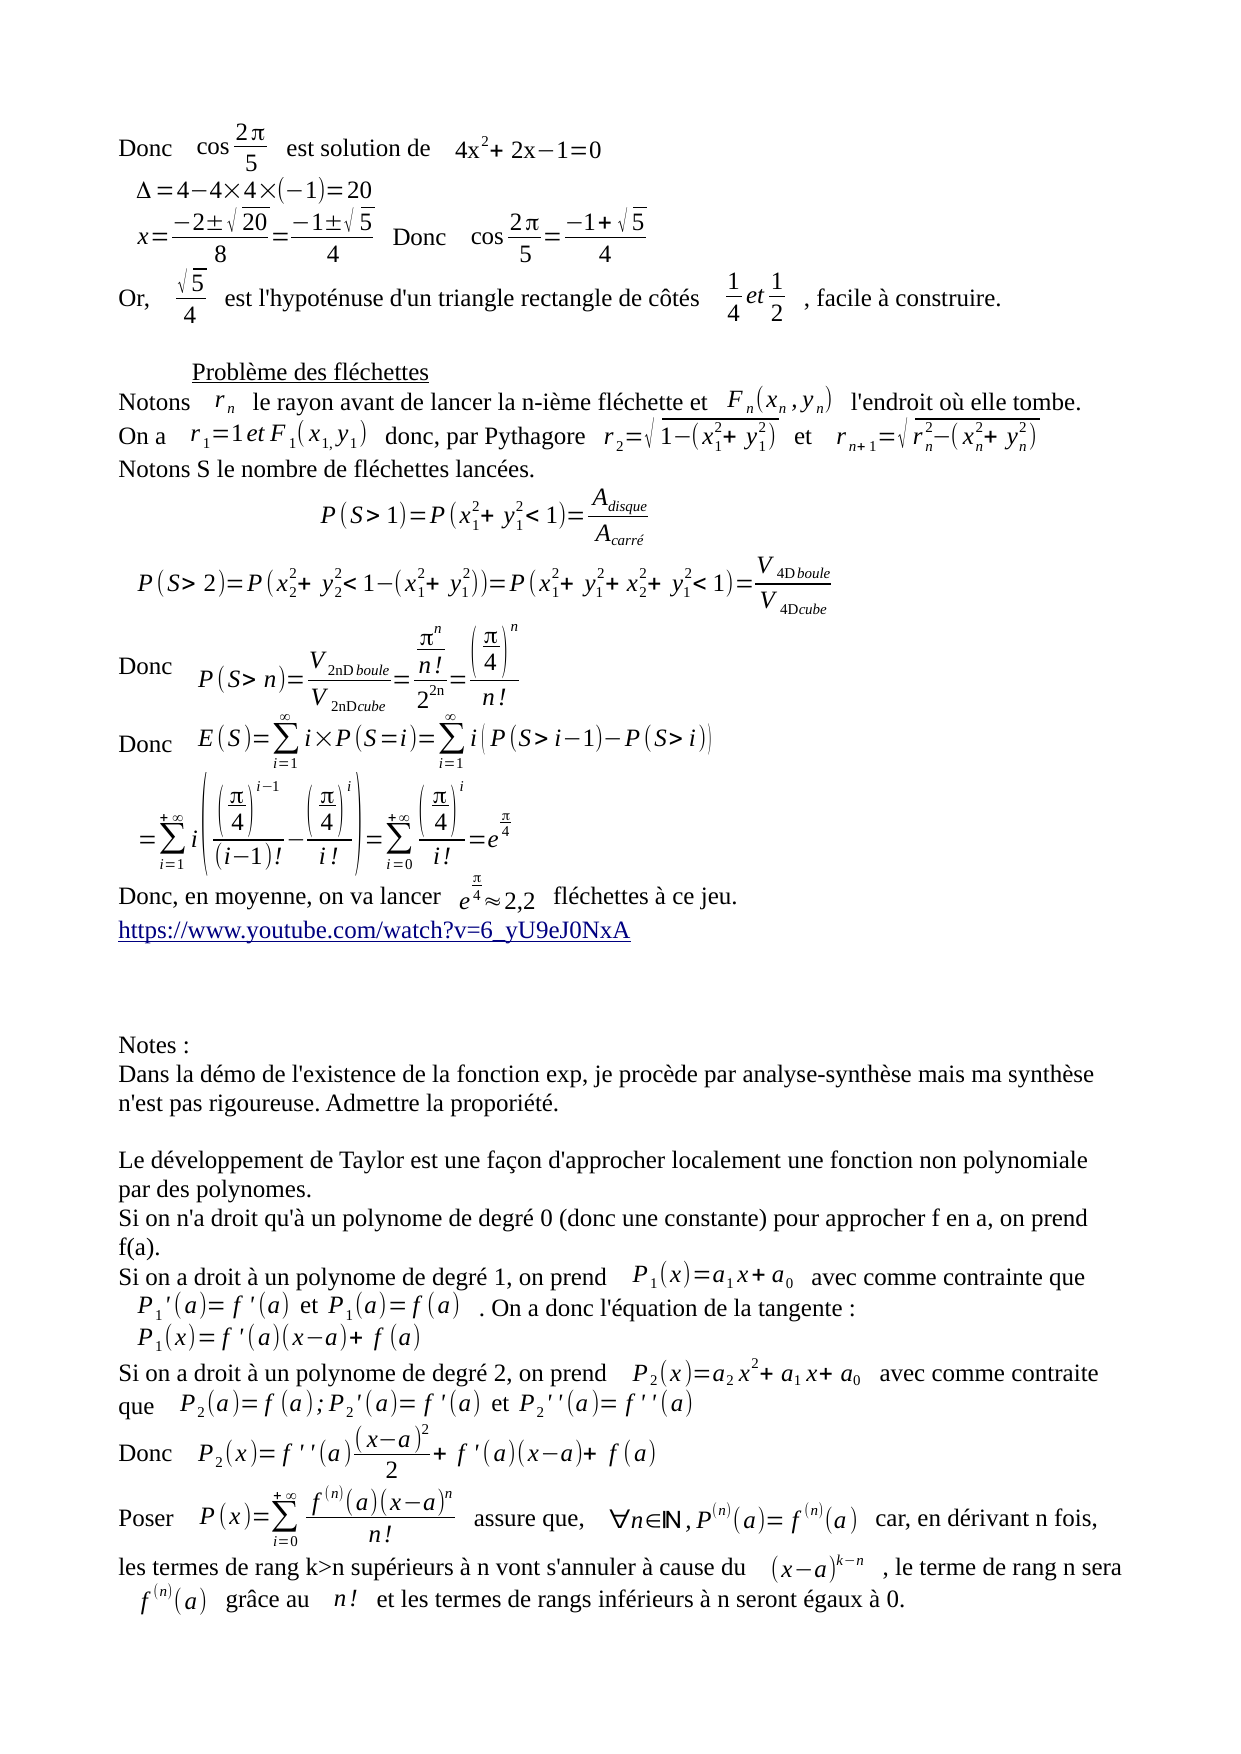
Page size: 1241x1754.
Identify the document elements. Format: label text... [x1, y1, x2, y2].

text Dans la démo de l'existence de la fonction exp, je procède par analyse-synthèse mais ma synthèse n'est pas rigoureuse. Admettre la proporiété. [118, 1059, 1122, 1117]
text Notons S le nombre de fléchettes lancées. [118, 454, 1122, 483]
text Donc est solution de [118, 118, 1122, 177]
text https://www.youtube.com/watch?v=6_yU9eJ0NxA [118, 916, 1122, 944]
text Si on a droit à un polynome de degré 2, on prend avec comme contraite que [118, 1355, 1122, 1421]
text On a donc, par Pythagoreet [118, 417, 1122, 454]
text Donc [118, 617, 1122, 714]
text Le développement de Taylor est une façon d'approcher localement une fonction non polynomiale par des polynomes. [118, 1146, 1122, 1203]
text Donc, en moyenne, on va lancerfléchettes à ce jeu. [118, 875, 1122, 916]
text Problème des fléchettes [118, 357, 1122, 385]
text Donc [118, 714, 1122, 875]
text Poser assure que, car, en dérivant n fois, les termes de rang k>n supérieurs à n vont s'annuler à cause du , le terme de rang n sera grâce au et les termes de rangs inférieurs à n seront égaux à 0. [118, 1484, 1122, 1615]
text Si on n'a droit qu'à un polynome de degré 0 (donc une constante) pour approcher f en a, on prend f(a). [118, 1203, 1122, 1261]
text Notes : [118, 1031, 1122, 1059]
text Donc [118, 1421, 1122, 1484]
text Si on a droit à un polynome de degré 1, on prend avec comme contrainte que . On a donc l'équation de la tangente : [118, 1261, 1122, 1355]
text Or, est l'hypoténuse d'un triangle rectangle de côtés , facile à construire. [118, 267, 1122, 328]
text Donc [118, 206, 1122, 267]
text Notons le rayon avant de lancer la n-ième fléchette etl'endroit où elle tombe. [118, 385, 1122, 417]
